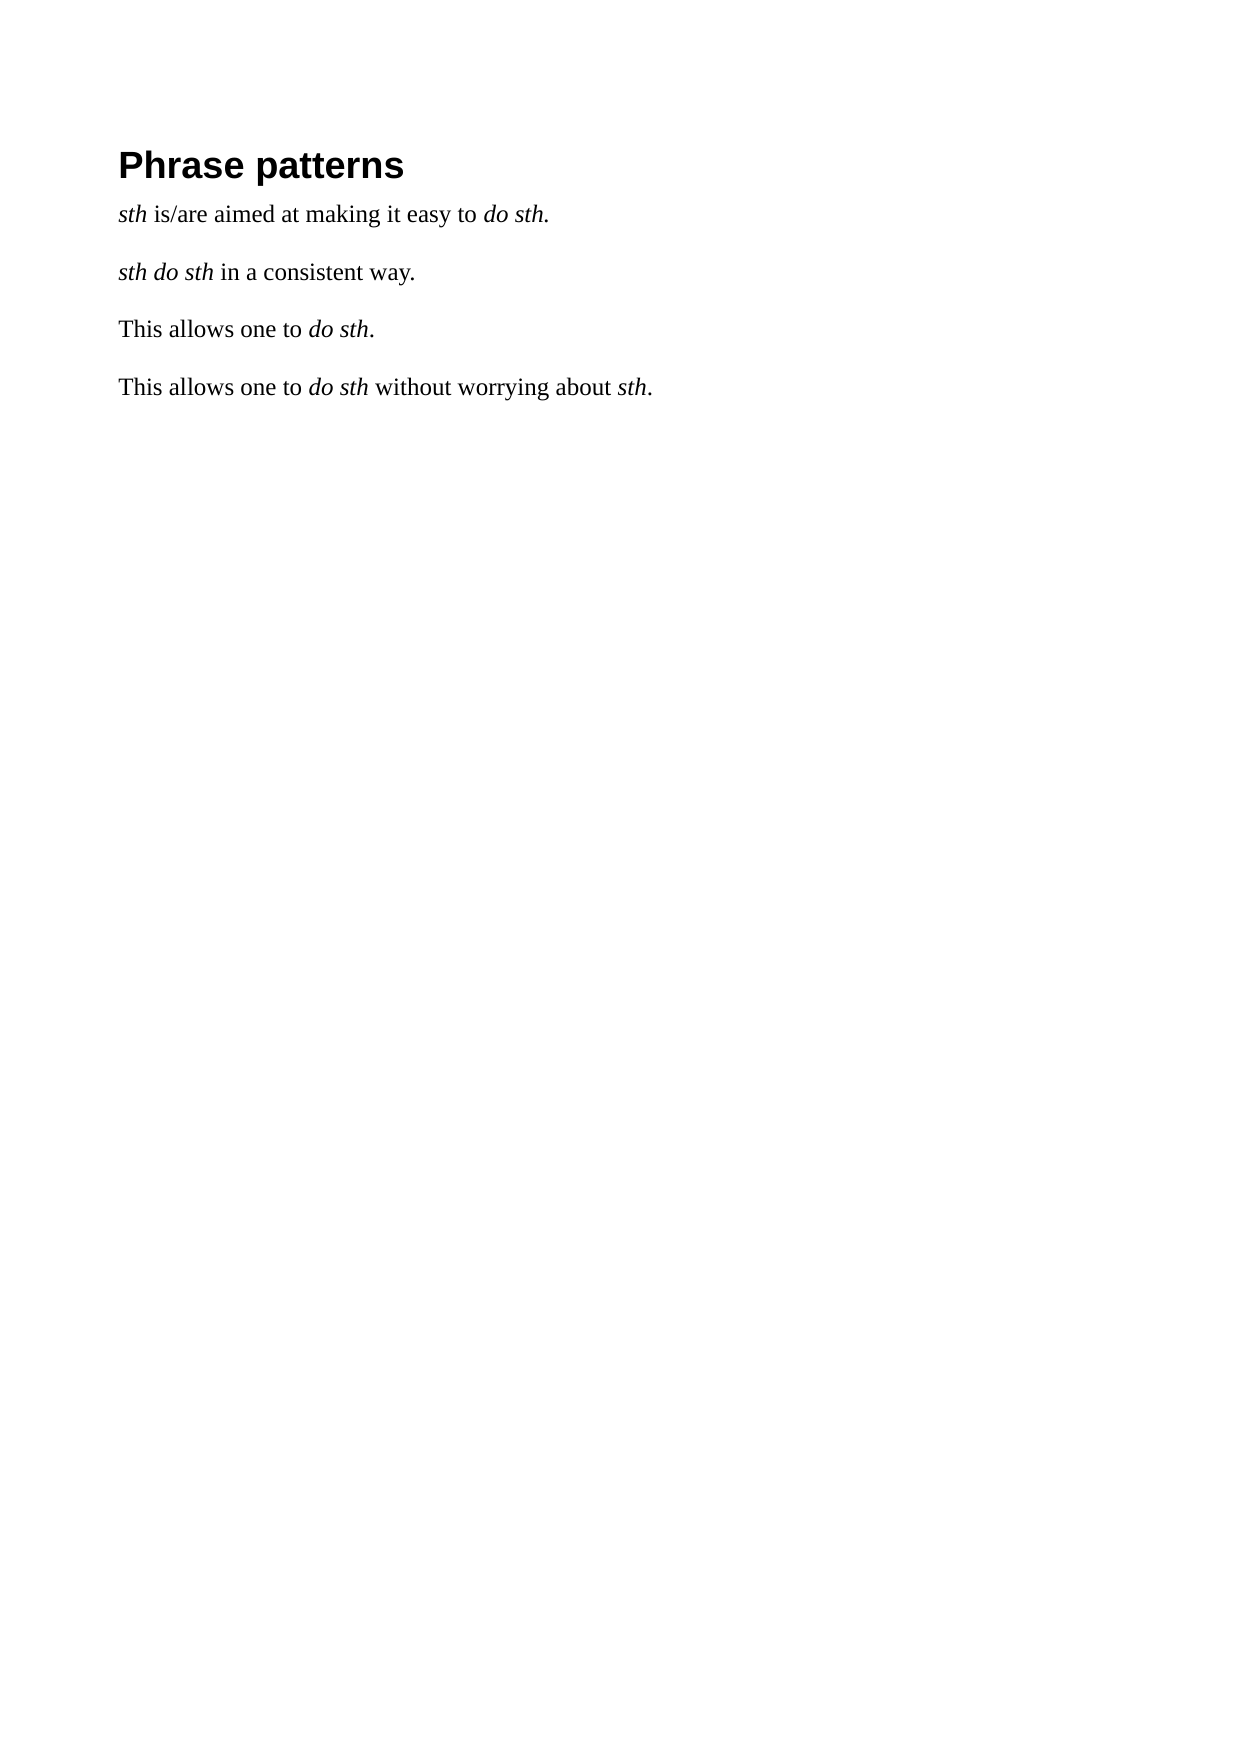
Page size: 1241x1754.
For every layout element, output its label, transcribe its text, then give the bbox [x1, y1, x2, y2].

text sth is/are aimed at making it easy to do sth. [118, 199, 1122, 228]
text sth do sth in a consistent way. [118, 257, 1122, 286]
subtitle Phrase patterns [118, 143, 1122, 187]
text This allows one to do sth without worrying about sth. [118, 372, 1122, 401]
text This allows one to do sth. [118, 314, 1122, 343]
